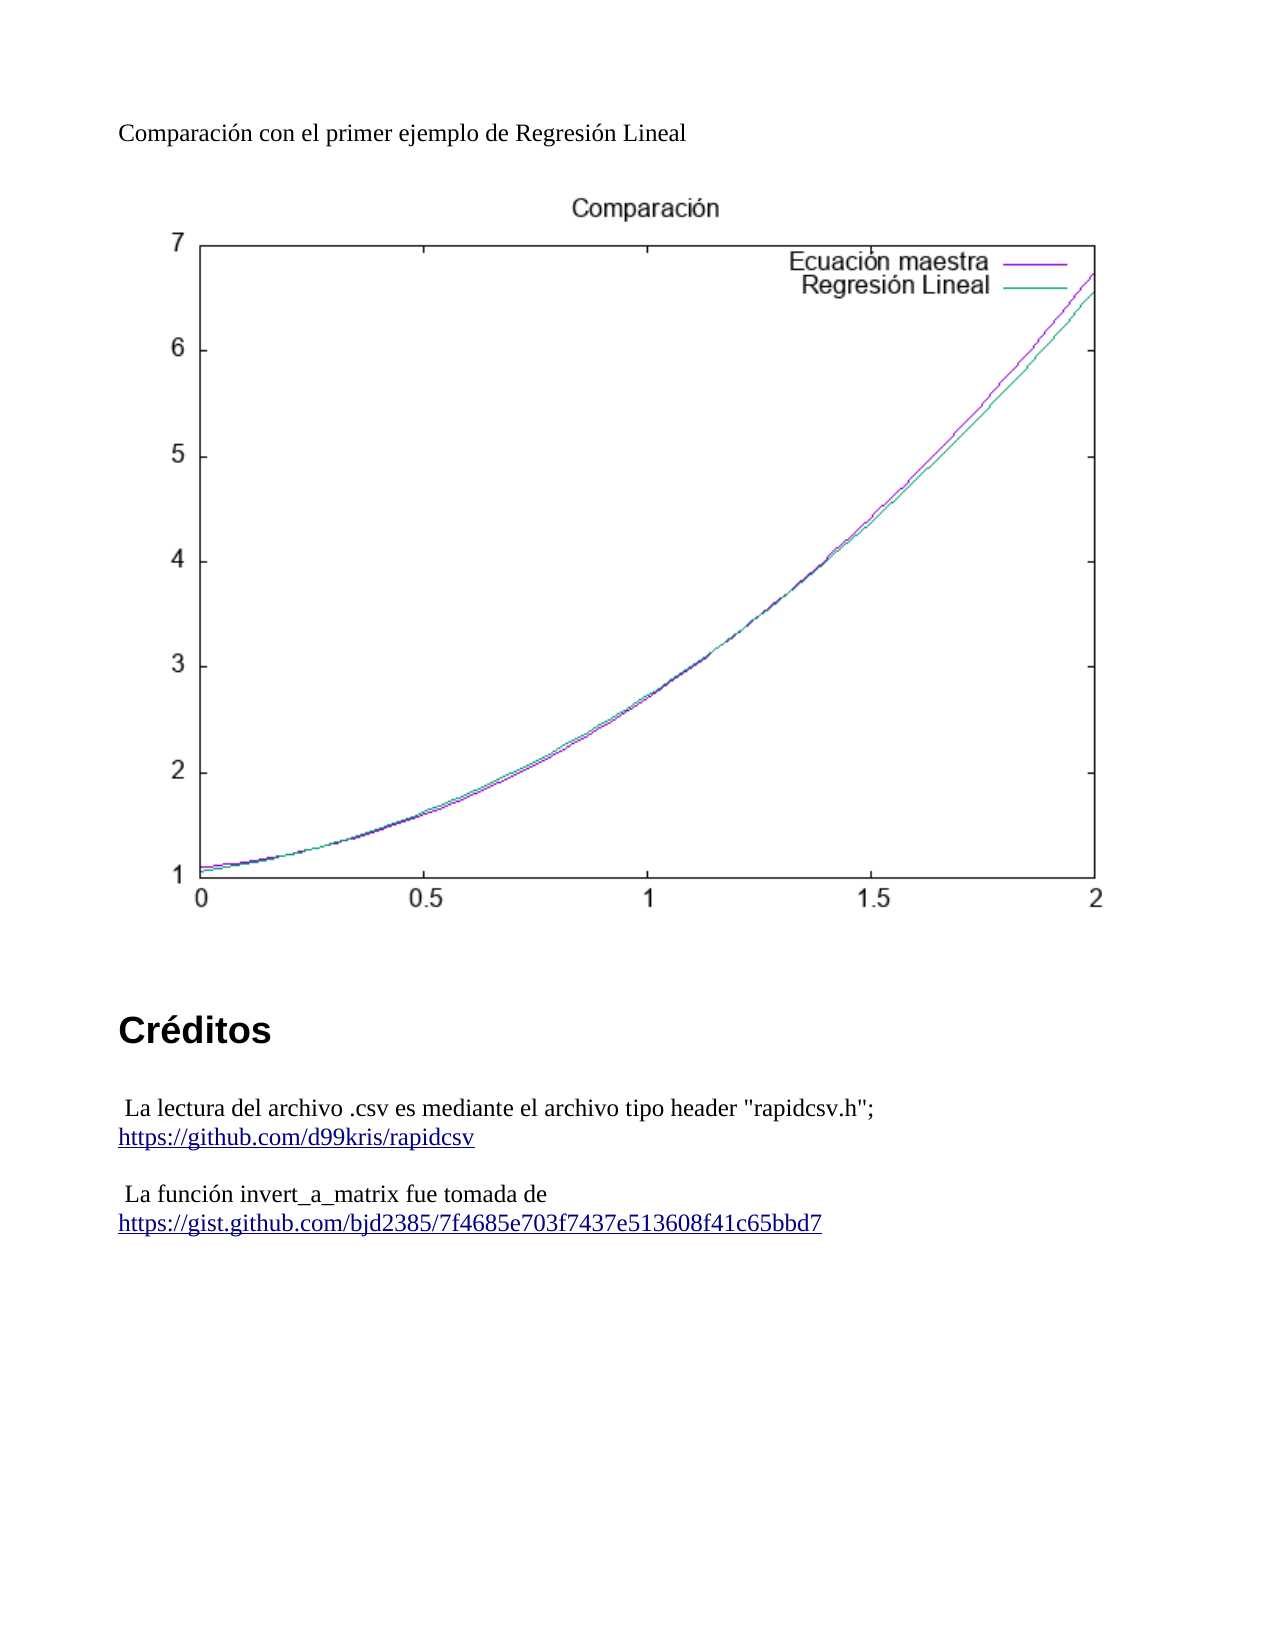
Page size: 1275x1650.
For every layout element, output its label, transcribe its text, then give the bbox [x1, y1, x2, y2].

subtitle Créditos [118, 1008, 1157, 1052]
text La función invert_a_matrix fue tomada de https://gist.github.com/bjd2385/7f4685e703f7437e513608f41c65bbd7 [118, 1179, 1157, 1237]
text Comparación con el primer ejemplo de Regresión Lineal [118, 118, 1157, 147]
picture [137, 175, 1138, 926]
text La lectura del archivo .csv es mediante el archivo tipo header "rapidcsv.h"; https://github.com/d99kris/rapidcsv [118, 1093, 1157, 1150]
